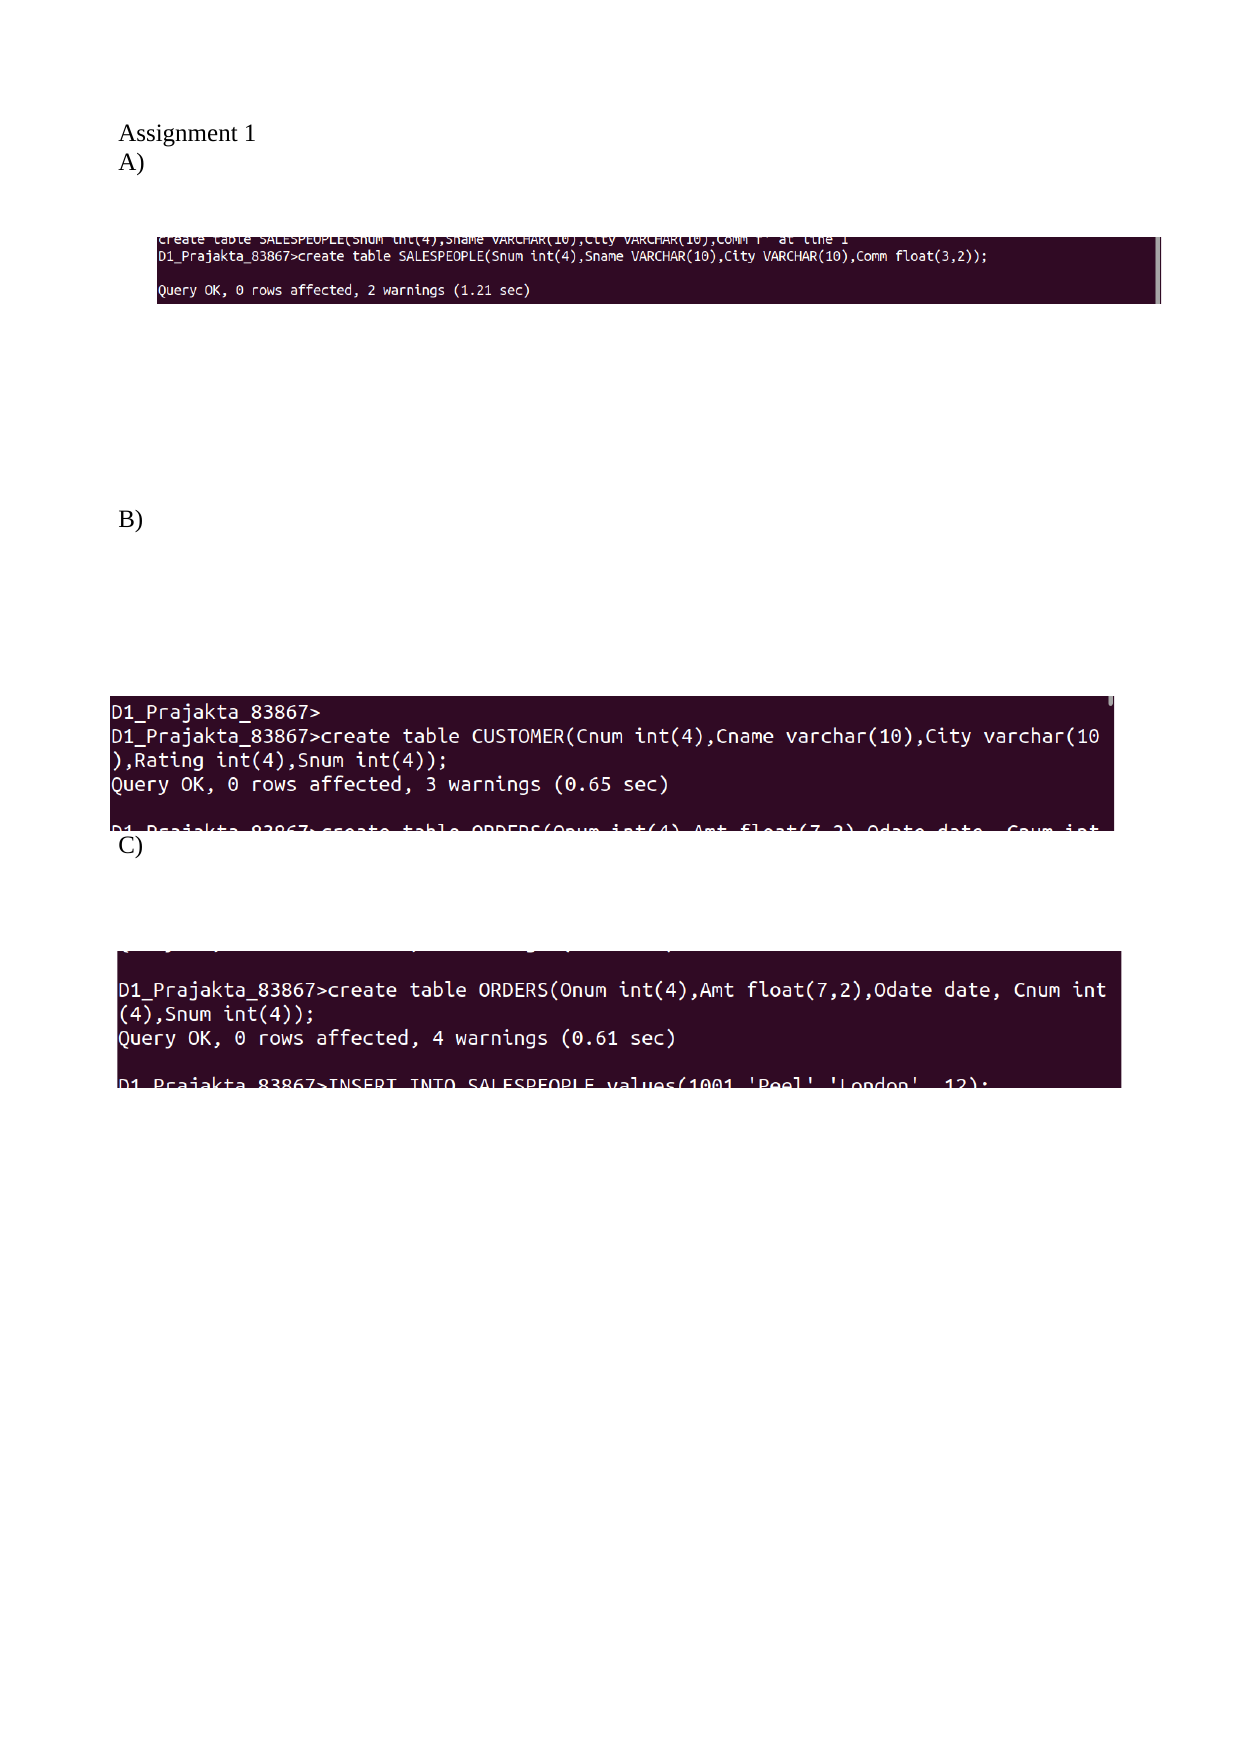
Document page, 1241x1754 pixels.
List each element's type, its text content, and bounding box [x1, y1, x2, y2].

text A) [118, 147, 1122, 176]
text C) [118, 677, 1122, 859]
text Assignment 1 [118, 118, 1122, 147]
picture [183, 237, 1162, 304]
picture [158, 696, 1115, 831]
text B) [118, 504, 1122, 533]
picture [117, 951, 1122, 1088]
